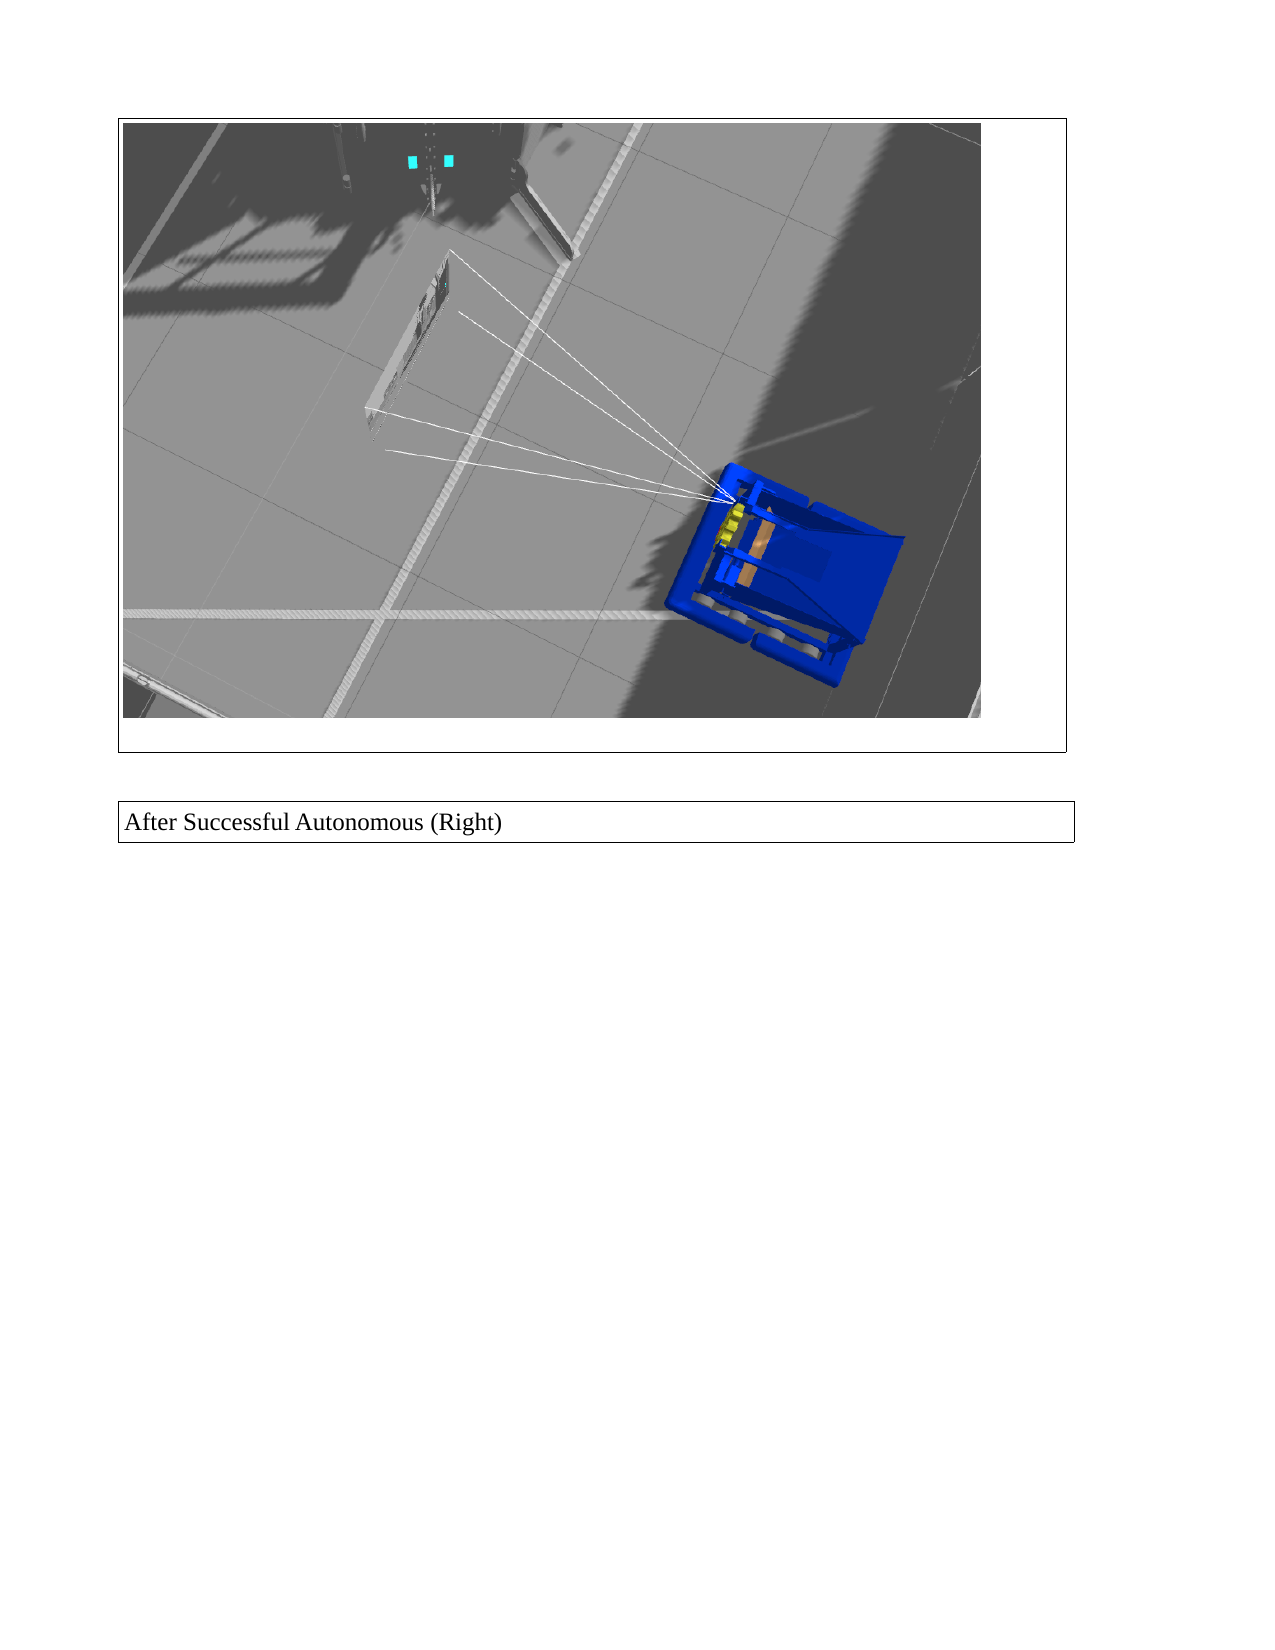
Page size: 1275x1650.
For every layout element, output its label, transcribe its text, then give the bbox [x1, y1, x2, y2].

table_cell [119, 119, 1066, 752]
picture [123, 123, 981, 718]
table_header After Successful Autonomous (Right) [119, 802, 1074, 842]
